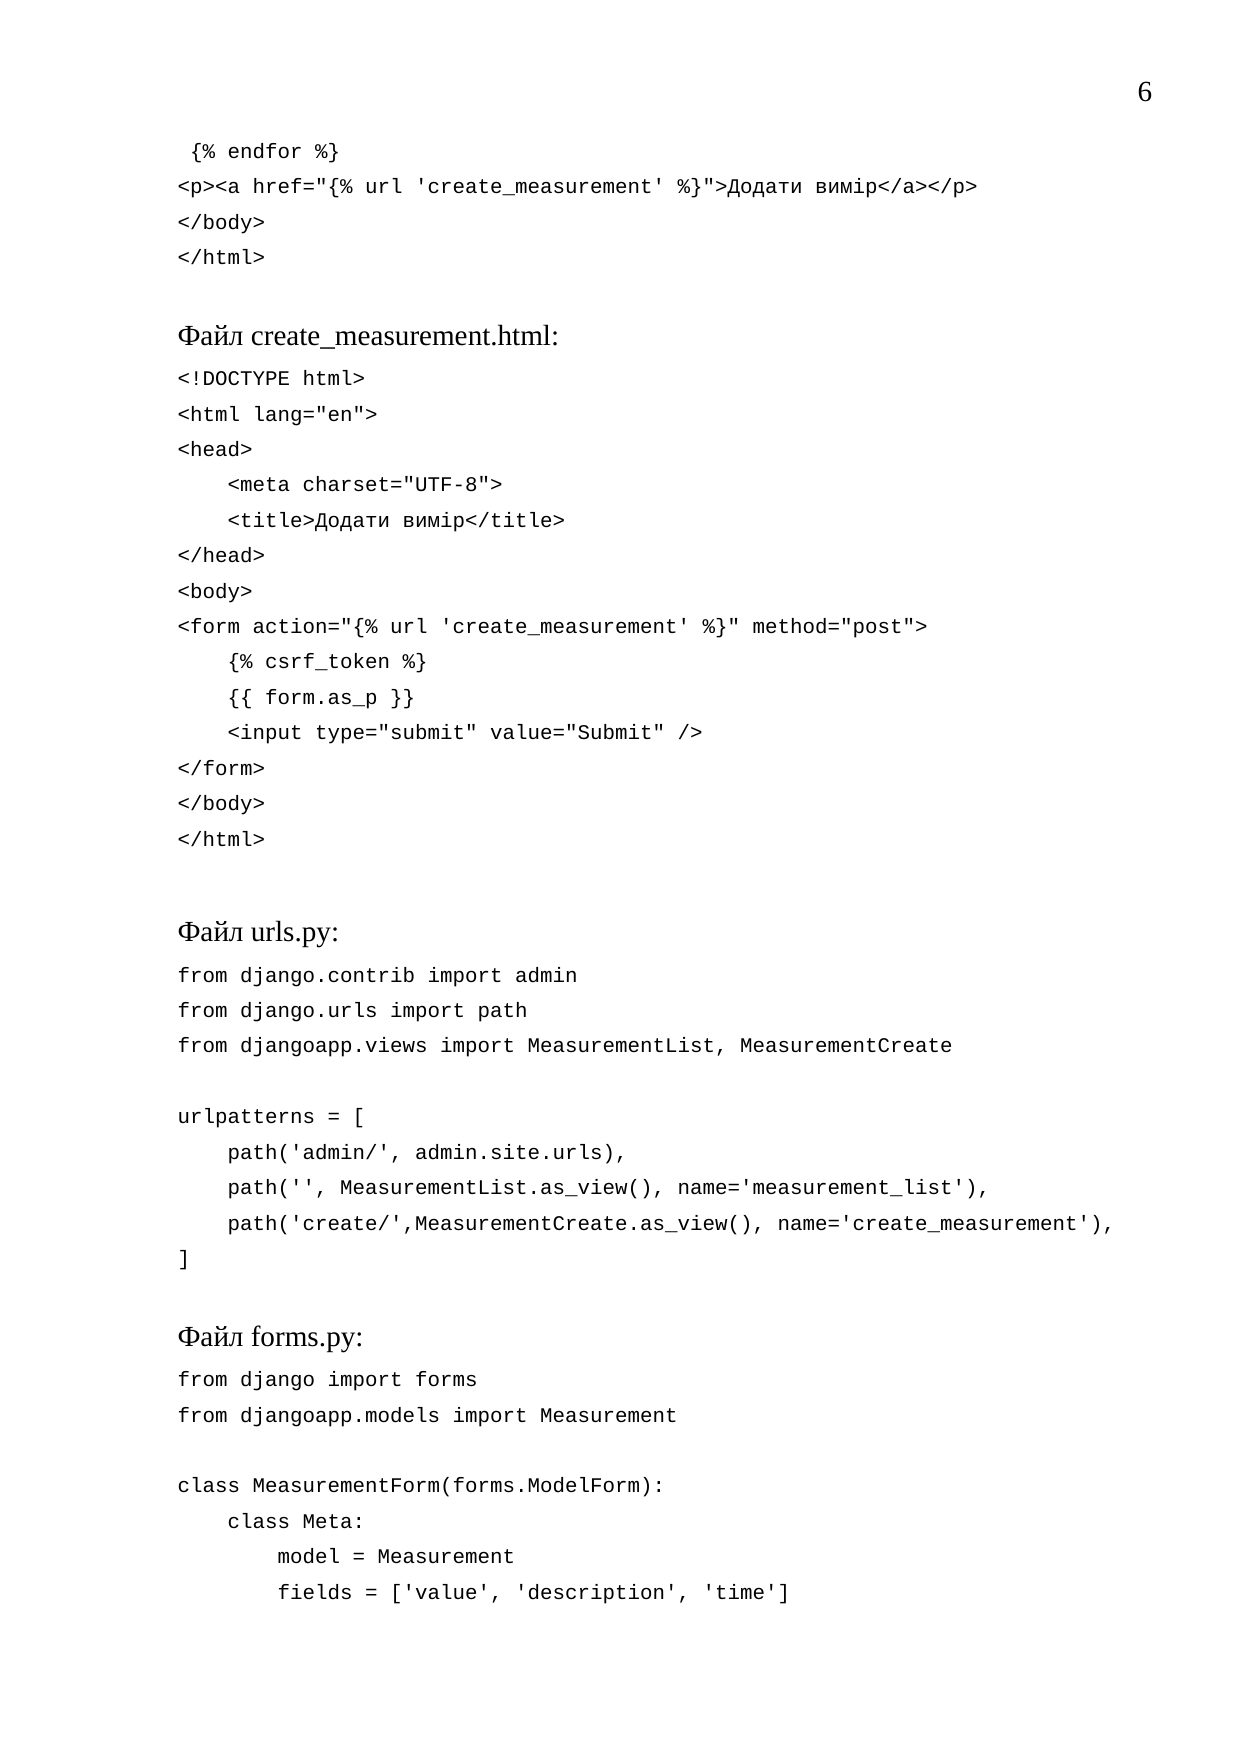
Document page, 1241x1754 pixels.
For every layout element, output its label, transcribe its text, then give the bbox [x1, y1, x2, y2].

text Файл forms.py: [177, 1319, 1152, 1352]
text {% endfor %} [177, 141, 1152, 164]
text <p><a href="{% url 'create_measurement' %}">Додати вимір</a></p> [177, 176, 1152, 200]
text <html lang="en"> [177, 404, 1152, 427]
text <meta charset="UTF-8"> [177, 474, 1152, 498]
text Файл urls.py: [177, 914, 1152, 948]
text <head> [177, 439, 1152, 463]
text </body> [177, 212, 1152, 235]
text class Meta: [177, 1511, 1152, 1534]
text </head> [177, 545, 1152, 569]
text <input type="submit" value="Submit" /> [177, 722, 1152, 746]
text fields = ['value', 'description', 'time'] [177, 1582, 1152, 1605]
text class MeasurementForm(forms.ModelForm): [177, 1475, 1152, 1499]
text {{ form.as_p }} [177, 687, 1152, 711]
text path('', MeasurementList.as_view(), name='measurement_list'), [177, 1177, 1152, 1201]
text </html> [177, 247, 1152, 271]
text </body> [177, 793, 1152, 817]
text </html> [177, 829, 1152, 852]
text <title>Додати вимір</title> [177, 510, 1152, 533]
text urlpatterns = [ [177, 1106, 1152, 1130]
text from django import forms [177, 1369, 1152, 1393]
text {% csrf_token %} [177, 652, 1152, 675]
text <form action="{% url 'create_measurement' %}" method="post"> [177, 616, 1152, 640]
text </form> [177, 758, 1152, 781]
text path('create/',MeasurementCreate.as_view(), name='create_measurement'), [177, 1213, 1152, 1236]
text from django.urls import path [177, 1000, 1152, 1024]
text ] [177, 1248, 1152, 1272]
text path('admin/', admin.site.urls), [177, 1142, 1152, 1165]
text from djangoapp.models import Measurement [177, 1404, 1152, 1428]
text <body> [177, 581, 1152, 604]
text Файл create_measurement.html: [177, 318, 1152, 351]
text from djangoapp.views import MeasurementList, MeasurementCreate [177, 1036, 1152, 1059]
text <!DOCTYPE html> [177, 368, 1152, 392]
text model = Measurement [177, 1546, 1152, 1570]
text from django.contrib import admin [177, 965, 1152, 988]
